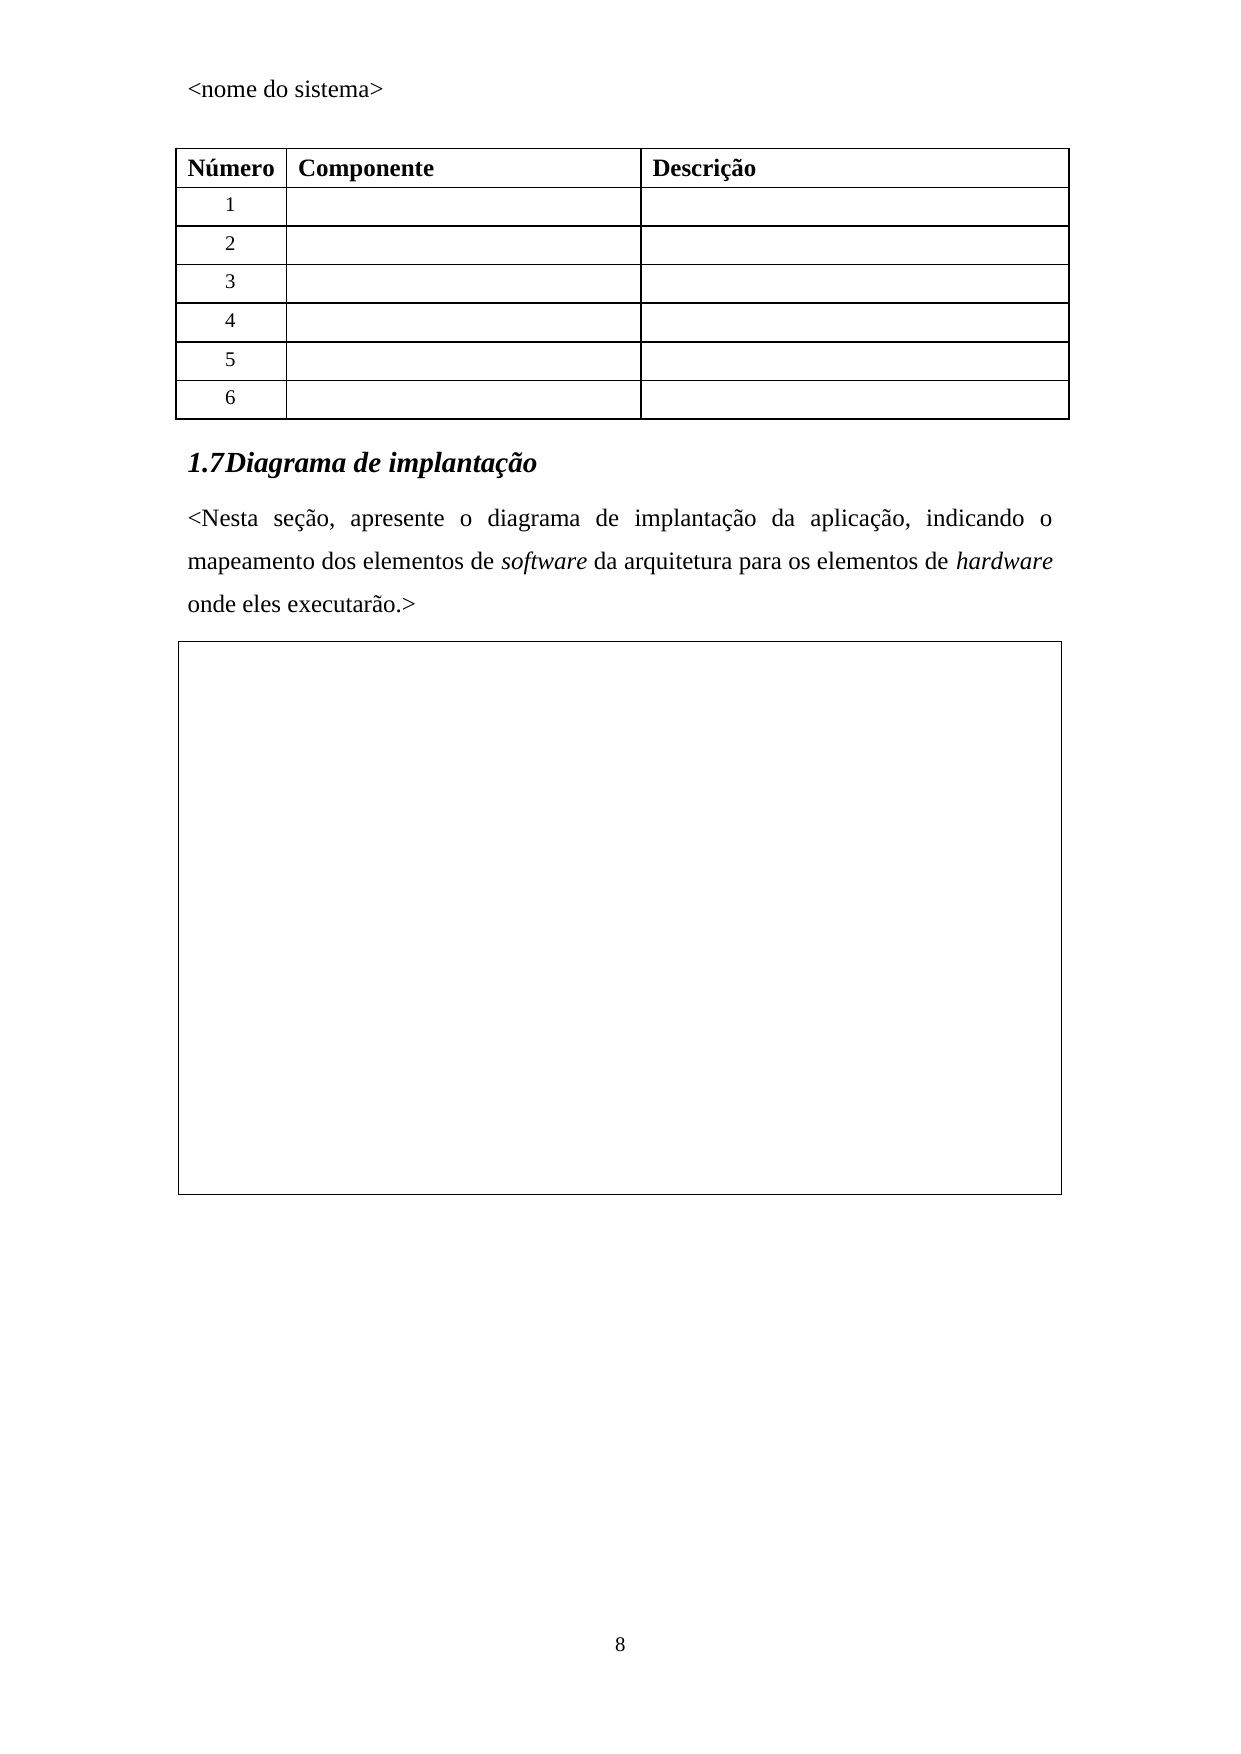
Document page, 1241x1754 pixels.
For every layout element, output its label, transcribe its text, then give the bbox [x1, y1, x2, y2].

table_cell [287, 227, 640, 264]
table_cell [642, 381, 1068, 418]
table_cell [642, 227, 1068, 264]
table_cell [642, 304, 1068, 341]
table_cell [642, 265, 1068, 302]
table_cell [177, 265, 286, 302]
table_cell [287, 304, 640, 341]
table_cell [642, 343, 1068, 379]
table_cell [287, 188, 640, 225]
table_cell [287, 381, 640, 418]
text <Nesta seção, apresente o diagrama de implantação da aplicação, indicando o mapeamento dos elementos de software da arquitetura para os elementos de hardware onde eles executarão.> [187, 503, 1053, 618]
table_cell [177, 227, 286, 264]
table_header Componente [287, 149, 640, 186]
table_cell [177, 188, 286, 225]
table_cell [287, 343, 640, 379]
table_cell [287, 265, 640, 302]
table_header Descrição [642, 149, 1068, 186]
table_cell [177, 304, 286, 341]
table_cell [642, 188, 1068, 225]
table_cell [177, 381, 286, 418]
table_cell [177, 343, 286, 379]
subtitle Diagrama de implantação [187, 445, 1053, 478]
table_header Número [177, 149, 286, 186]
